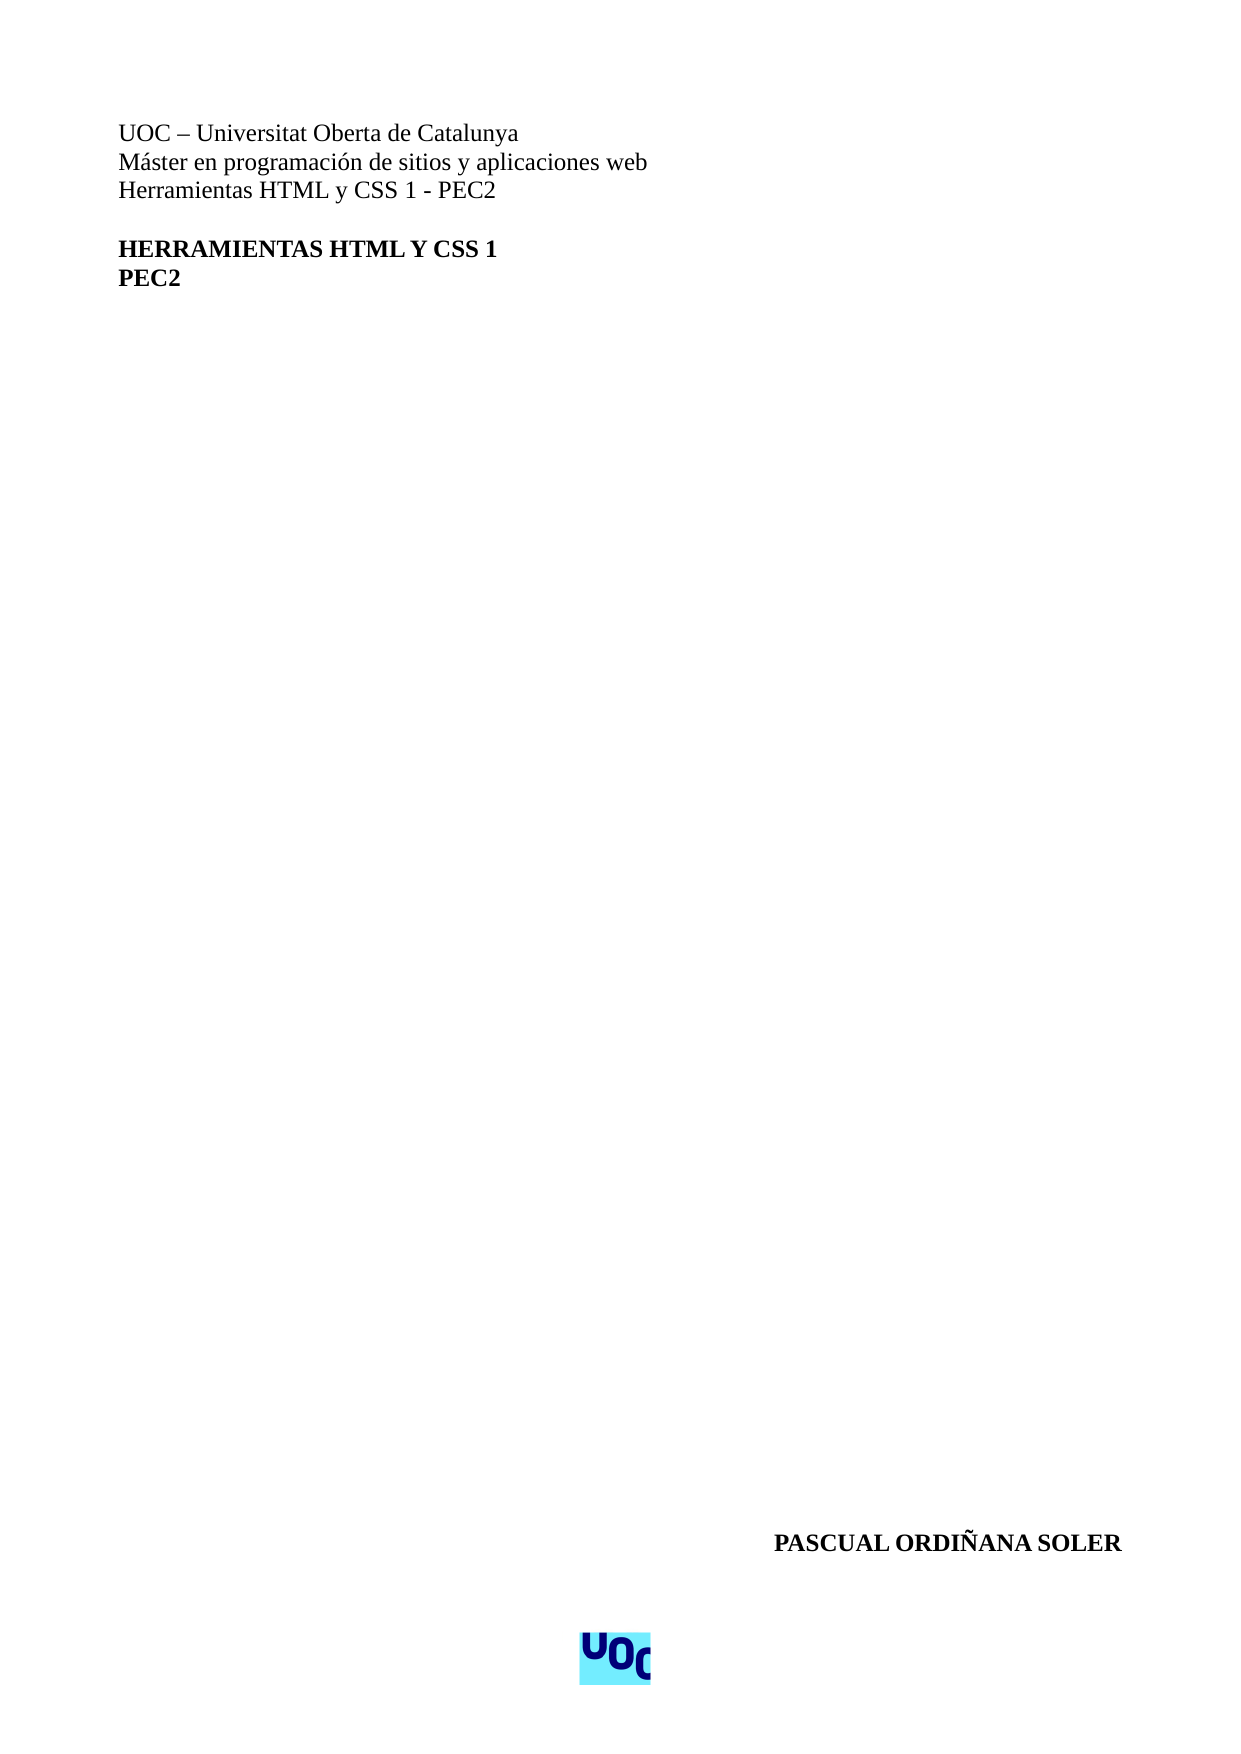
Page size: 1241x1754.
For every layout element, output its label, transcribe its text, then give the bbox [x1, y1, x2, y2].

picture [520, 1607, 720, 1707]
text HERRAMIENTAS HTML Y CSS 1 [118, 234, 1122, 263]
text PEC2 [118, 263, 1122, 291]
text PASCUAL ORDIÑANA SOLER [118, 1528, 1122, 1556]
